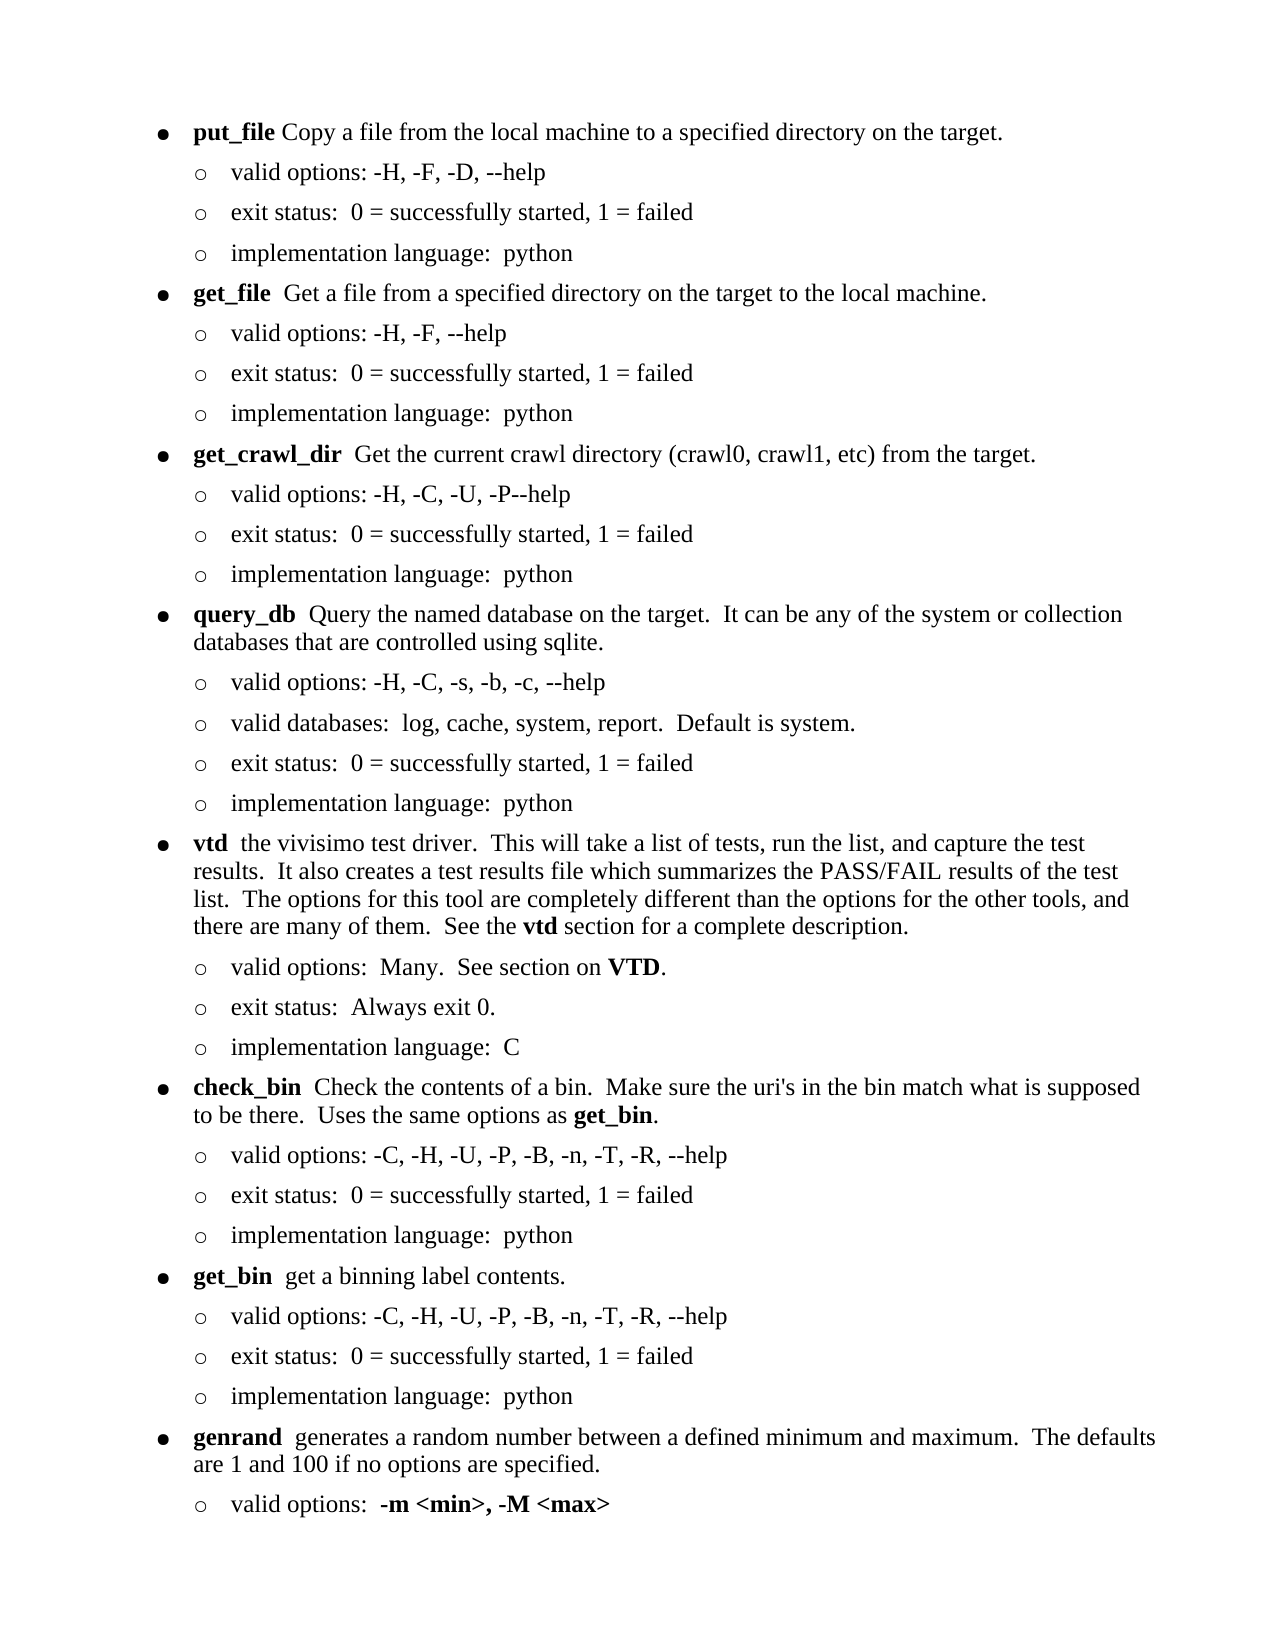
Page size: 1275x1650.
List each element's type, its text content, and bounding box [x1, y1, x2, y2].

list exit status: 0 = successfully started, 1 = failed [193, 198, 1157, 226]
list put_file Copy a file from the local machine to a specified directory on the target. [156, 118, 1157, 146]
list valid options: -H, -F, --help [193, 319, 1157, 347]
list implementation language: C [193, 1033, 1157, 1061]
list get_crawl_dir Get the current crawl directory (crawl0, crawl1, etc) from the target. [156, 440, 1157, 467]
list get_bin get a binning label contents. [156, 1262, 1157, 1289]
list valid options: -H, -C, -s, -b, -c, --help [193, 668, 1157, 696]
list exit status: Always exit 0. [193, 993, 1157, 1021]
list implementation language: python [193, 789, 1157, 817]
list exit status: 0 = successfully started, 1 = failed [193, 1181, 1157, 1209]
list valid options: -m <min>, -M <max> [193, 1491, 1157, 1518]
list check_bin Check the contents of a bin. Make sure the uri's in the bin match what is supposed to be there. Uses the same options as get_bin. [156, 1073, 1157, 1129]
list implementation language: python [193, 399, 1157, 427]
list vtd the vivisimo test driver. This will take a list of tests, run the list, and capture the test results. It also creates a test results file which summarizes the PASS/FAIL results of the test list. The options for this tool are completely different than the options for the other tools, and there are many of them. See the vtd section for a complete description. [156, 829, 1157, 940]
list implementation language: python [193, 239, 1157, 266]
list exit status: 0 = successfully started, 1 = failed [193, 520, 1157, 548]
list exit status: 0 = successfully started, 1 = failed [193, 359, 1157, 387]
list implementation language: python [193, 560, 1157, 588]
list valid databases: log, cache, system, report. Default is system. [193, 709, 1157, 736]
list valid options: -H, -F, -D, --help [193, 158, 1157, 186]
list implementation language: python [193, 1222, 1157, 1249]
list valid options: -C, -H, -U, -P, -B, -n, -T, -R, --help [193, 1141, 1157, 1169]
list query_db Query the named database on the target. It can be any of the system or collection databases that are controlled using sqlite. [156, 601, 1157, 656]
list genrand generates a random number between a defined minimum and maximum. The defaults are 1 and 100 if no options are specified. [156, 1423, 1157, 1478]
list implementation language: python [193, 1382, 1157, 1410]
list exit status: 0 = successfully started, 1 = failed [193, 749, 1157, 777]
list valid options: -H, -C, -U, -P--help [193, 480, 1157, 508]
list get_file Get a file from a specified directory on the target to the local machine. [156, 279, 1157, 307]
list exit status: 0 = successfully started, 1 = failed [193, 1342, 1157, 1370]
list valid options: -C, -H, -U, -P, -B, -n, -T, -R, --help [193, 1302, 1157, 1330]
list valid options: Many. See section on VTD. [193, 953, 1157, 980]
